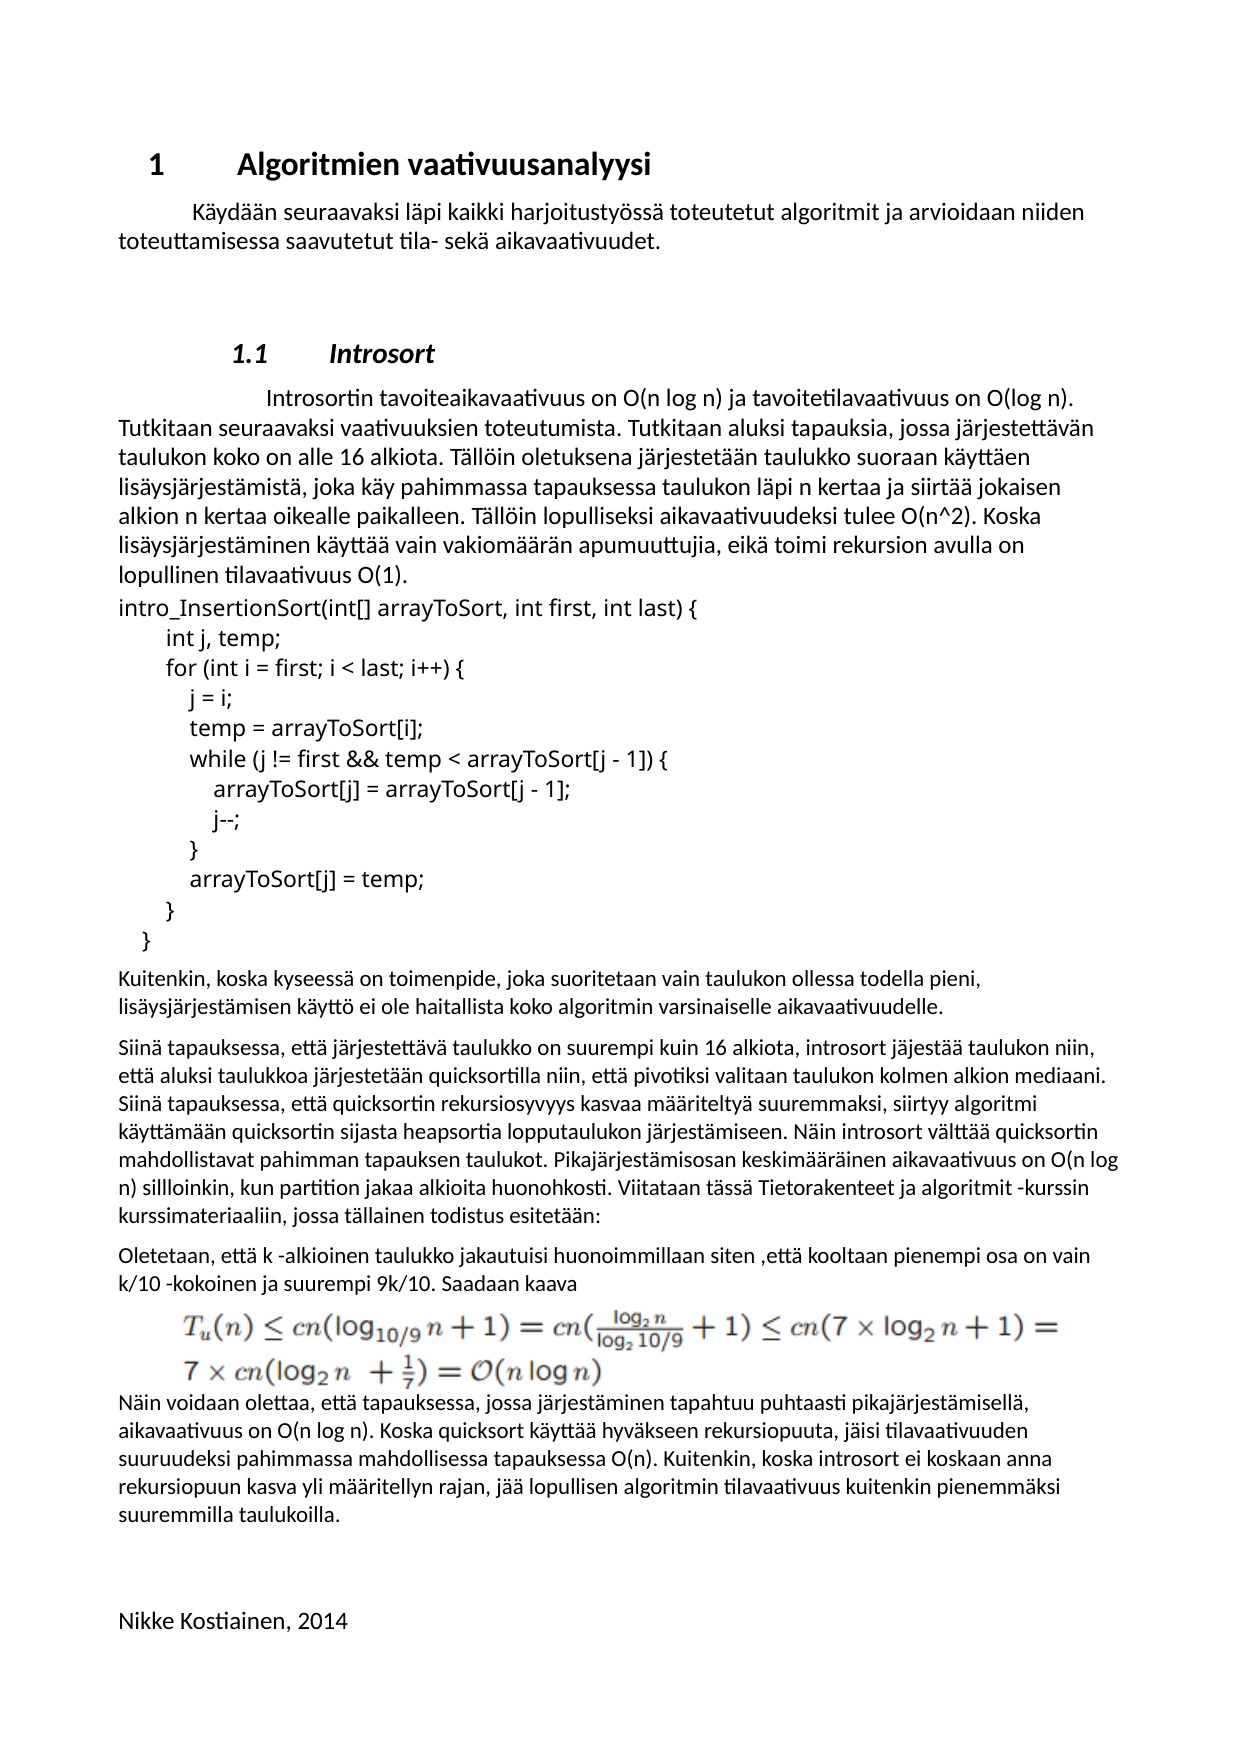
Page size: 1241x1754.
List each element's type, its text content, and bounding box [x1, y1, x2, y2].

text while (j != first && temp < arrayToSort[j - 1]) { [255, 753, 593, 771]
text arrayToSort[j] = temp; [335, 874, 411, 891]
text intro_InsertionSort(int[] arrayToSort, int first, int last) { [118, 602, 324, 619]
text } [191, 843, 1122, 861]
text int j, temp; [118, 632, 1122, 650]
text j = i; [118, 692, 1122, 710]
subtitle Algoritmien vaativuusanalyysi [148, 143, 1122, 184]
text intro_InsertionSort(int[] arrayToSort, int first, int last) { [369, 602, 679, 619]
text Oletetaan, että k -alkioinen taulukko jakautuisi huonoimmillaan siten ,että kooltaan pienempi osa on vain k/10 -kokoinen ja suurempi 9k/10. Saadaan kaava [118, 1241, 1122, 1297]
text for (int i = first; i < last; i++) { [118, 662, 207, 680]
text Näin voidaan olettaa, että tapauksessa, jossa järjestäminen tapahtuu puhtaasti pikajärjestämisellä, aikavaativuus on O(n log n). Koska quicksort käyttää hyväkseen rekursiopuuta, jäisi tilavaativuuden suuruudeksi pahimmassa mahdollisessa tapauksessa O(n). Kuitenkin, koska introsort ei koskaan anna rekursiopuun kasva yli määritellyn rajan, jää lopullisen algoritmin tilavaativuus kuitenkin pienemmäksi suuremmilla taulukoilla. [118, 1310, 1122, 1528]
subtitle Introsort [230, 335, 1122, 370]
text Introsortin tavoiteaikavaativuus on O(n log n) ja tavoitetilavaativuus on O(log n). Tutkitaan seuraavaksi vaativuuksien toteutumista. Tutkitaan aluksi tapauksia, jossa järjestettävän taulukon koko on alle 16 alkiota. Tällöin oletuksena järjestetään taulukko suoraan käyttäen lisäysjärjestämistä, joka käy pahimmassa tapauksessa taulukon läpi n kertaa ja siirtää jokaisen alkion n kertaa oikealle paikalleen. Tällöin lopulliseksi aikavaativuudeksi tulee O(n^2). Koska lisäysjärjestäminen käyttää vain vakiomäärän apumuuttujia, eikä toimi rekursion avulla on lopullinen tilavaativuus O(1). [118, 383, 1122, 589]
text j--; [118, 813, 1122, 831]
text Siinä tapauksessa, että järjestettävä taulukko on suurempi kuin 16 alkiota, introsort jäjestää taulukon niin, että aluksi taulukkoa järjestetään quicksortilla niin, että pivotiksi valitaan taulukon kolmen alkion mediaani. Siinä tapauksessa, että quicksortin rekursiosyvyys kasvaa määriteltyä suuremmaksi, siirtyy algoritmi käyttämään quicksortin sijasta heapsortia lopputaulukon järjestämiseen. Näin introsort välttää quicksortin mahdollistavat pahimman tapauksen taulukot. Pikajärjestämisosan keskimääräinen aikavaativuus on O(n log n) sillloinkin, kun partition jakaa alkioita huonohkosti. Viitataan tässä Tietorakenteet ja algoritmit -kurssin kurssimateriaaliin, jossa tällainen todistus esitetään: [118, 1033, 1122, 1229]
text } [118, 904, 170, 922]
text arrayToSort[j] = temp; [408, 874, 1122, 891]
text } [118, 843, 194, 861]
text arrayToSort[j] = arrayToSort[j - 1]; [358, 783, 512, 801]
text Kuitenkin, koska kyseessä on toimenpide, joka suoritetaan vain taulukon ollessa todella pieni, lisäysjärjestämisen käyttö ei ole haitallista koko algoritmin varsinaiselle aikavaativuudelle. [118, 964, 1122, 1020]
text temp = arrayToSort[i]; [236, 723, 398, 740]
text arrayToSort[j] = arrayToSort[j - 1]; [563, 783, 1122, 801]
text } [167, 904, 1122, 922]
text while (j != first && temp < arrayToSort[j - 1]) { [118, 753, 256, 771]
text temp = arrayToSort[i]; [415, 723, 1122, 740]
text for (int i = first; i < last; i++) { [458, 662, 1122, 680]
text intro_InsertionSort(int[] arrayToSort, int first, int last) { [691, 602, 1122, 619]
text temp = arrayToSort[i]; [118, 723, 239, 740]
text arrayToSort[j] = arrayToSort[j - 1]; [118, 783, 340, 801]
text Käydään seuraavaksi läpi kaikki harjoitustyössä toteutetut algoritmit ja arvioidaan niiden toteuttamisessa saavutetut tila- sekä aikavaativuudet. [118, 196, 1122, 255]
text arrayToSort[j] = temp; [118, 874, 316, 891]
text while (j != first && temp < arrayToSort[j - 1]) { [662, 753, 1122, 771]
text for (int i = first; i < last; i++) { [206, 662, 446, 680]
text arrayToSort[j] = arrayToSort[j - 1]; [514, 783, 561, 801]
text } [144, 934, 1122, 952]
text } [118, 934, 147, 952]
